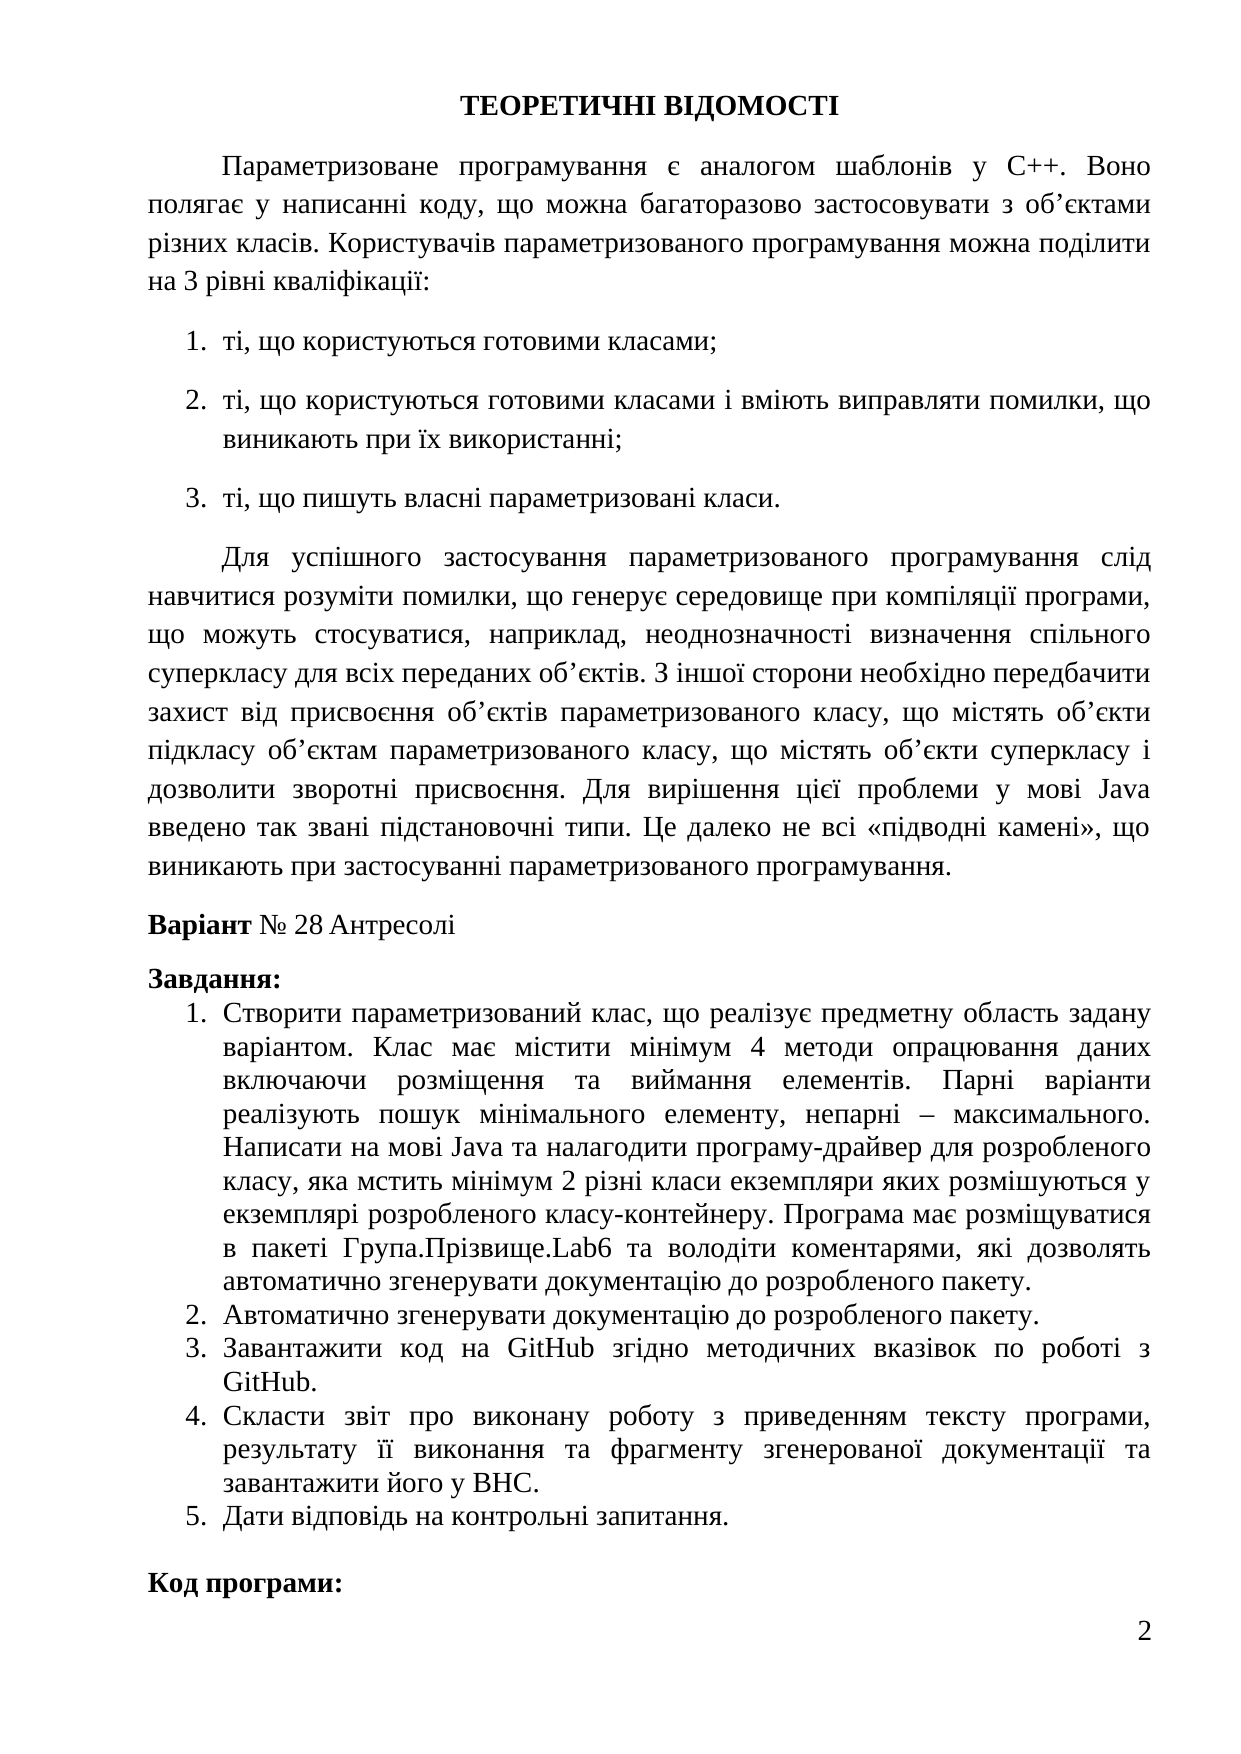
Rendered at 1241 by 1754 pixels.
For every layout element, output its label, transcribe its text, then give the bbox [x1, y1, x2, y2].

text Параметризоване програмування є аналогом шаблонів у С++. Воно полягає у написанні коду, що можна багаторазово застосовувати з об’єктами різних класів. Користувачів параметризованого програмування можна поділити на 3 рівні кваліфікації: [148, 148, 1152, 297]
text Варіант № 28 Антресолі [148, 907, 1152, 941]
text Код програми: [148, 1565, 1152, 1599]
list ті, що користуються готовими класами і вміють виправляти помилки, що виникають при їх використанні; [185, 382, 1152, 454]
list Дати відповідь на контрольні запитання. [185, 1498, 1152, 1532]
list Скласти звіт про виконану роботу з приведенням тексту програми, результату її виконання та фрагменту згенерованої документації та завантажити його у ВНС. [185, 1398, 1152, 1498]
list ті, що пишуть власні параметризовані класи. [185, 480, 1152, 514]
list Автоматично згенерувати документацію до розробленого пакету. [185, 1297, 1152, 1331]
text Завдання: [148, 962, 1152, 995]
list Створити параметризований клас, що реалізує предметну область задану варіантом. Клас має містити мінімум 4 методи опрацювання даних включаючи розміщення та виймання елементів. Парні варіанти реалізують пошук мінімального елементу, непарні – максимального. Написати на мові Java та налагодити програму-драйвер для розробленого класу, яка мстить мінімум 2 різні класи екземпляри яких розмішуються у екземплярі розробленого класу-контейнеру. Програма має розміщуватися в пакеті Група.Прізвище.Lab6 та володіти коментарями, які дозволять автоматично згенерувати документацію до розробленого пакету. [185, 995, 1152, 1297]
list Завантажити код на GitHub згідно методичних вказівок по роботі з GitHub. [185, 1331, 1152, 1398]
list ті, що користуються готовими класами; [185, 323, 1152, 356]
text ТЕОРЕТИЧНІ ВІДОМОСТІ [148, 88, 1152, 122]
text Для успішного застосування параметризованого програмування слід навчитися розуміти помилки, що генерує середовище при компіляції програми, що можуть стосуватися, наприклад, неоднозначності визначення спільного суперкласу для всіх переданих об’єктів. З іншої сторони необхідно передбачити захист від присвоєння об’єктів параметризованого класу, що містять об’єкти підкласу об’єктам параметризованого класу, що містять об’єкти суперкласу і дозволити зворотні присвоєння. Для вирішення цієї проблеми у мові Java введено так звані підстановочні типи. Це далеко не всі «підводні камені», що виникають при застосуванні параметризованого програмування. [148, 539, 1152, 881]
